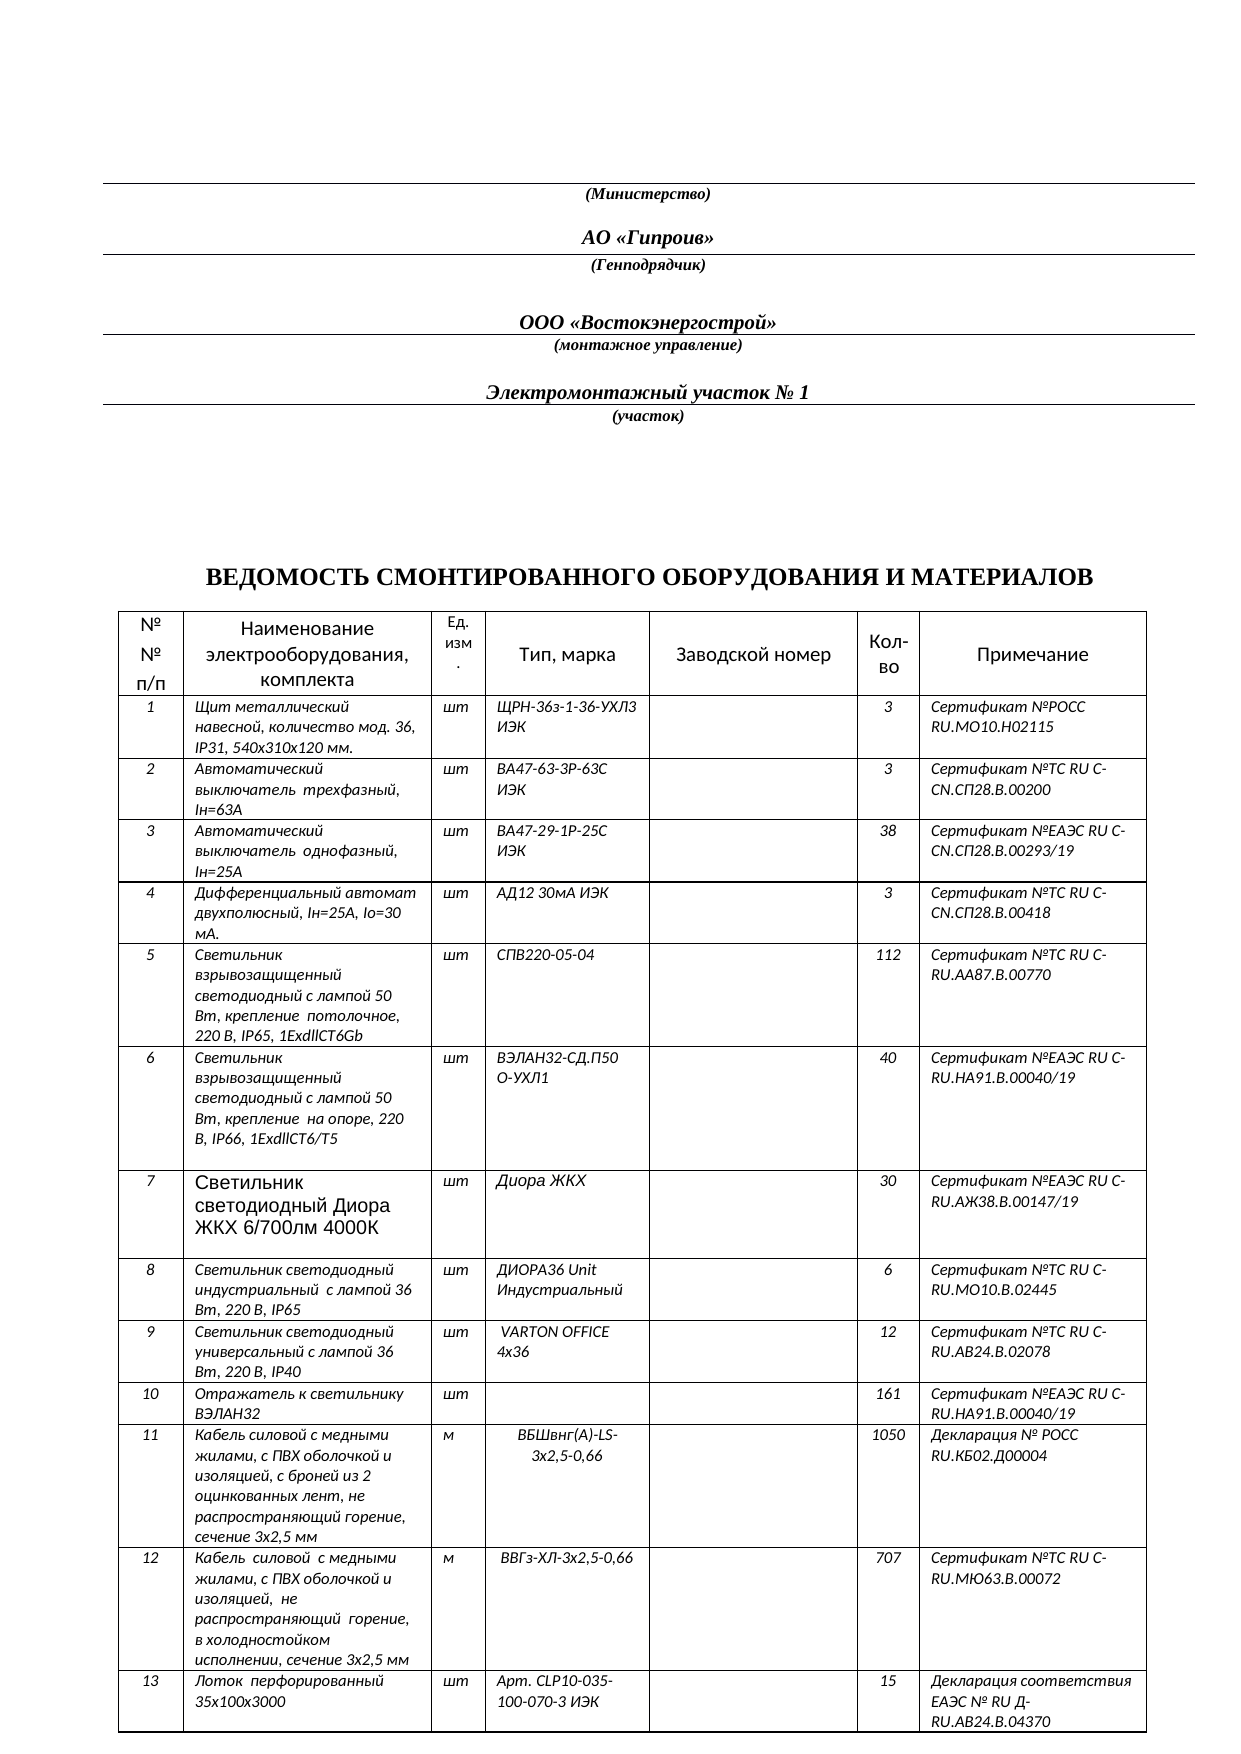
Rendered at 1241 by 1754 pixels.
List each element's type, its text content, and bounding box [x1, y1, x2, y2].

table_cell ВВГз-ХЛ-3х2,5-0,66 [486, 1548, 649, 1669]
table_cell АД12 30мА ИЭК [486, 883, 649, 943]
table_cell [650, 1425, 857, 1547]
table_header Кол-во [858, 612, 919, 695]
table_cell шт [432, 883, 485, 943]
table_cell 9 [119, 1321, 183, 1382]
table_cell Автоматический выключатель трехфазный, Iн=63А [184, 759, 431, 819]
table_cell м [432, 1548, 485, 1669]
table_cell шт [432, 1383, 485, 1424]
table_cell Светильник светодиодный Диора ЖКХ 6/700лм 4000К [184, 1171, 431, 1258]
table_cell Лоток перфорированный 35х100х3000 [184, 1671, 431, 1731]
table_cell 3 [858, 696, 919, 757]
table_cell Сертификат №ТС RU C-RU.АА87.В.00770 [920, 944, 1146, 1046]
table_cell 38 [858, 820, 919, 881]
table_header Заводской номер [650, 612, 857, 695]
table_cell 5 [119, 944, 183, 1046]
table_cell СПВ220-05-04 [486, 944, 649, 1046]
table_cell [650, 1047, 857, 1170]
table_cell Декларация соответствия ЕАЭС № RU Д-RU.АВ24.В.04370 [920, 1671, 1146, 1731]
table_cell [650, 759, 857, 819]
table_cell VARTON OFFICЕ 4х36 [486, 1321, 649, 1382]
table_cell Диора ЖКХ [486, 1171, 649, 1258]
table_cell 30 [858, 1171, 919, 1258]
table_cell 12 [858, 1321, 919, 1382]
table_cell [1195, 93, 1240, 142]
table_cell 11 [119, 1425, 183, 1547]
table_cell Светильник светодиодный универсальный с лампой 36 Вт, 220 В, IP40 [184, 1321, 431, 1382]
table_cell ВЭЛАН32-СД.П50 О-УХЛ1 [486, 1047, 649, 1170]
table_cell [1195, 254, 1240, 296]
table_cell 6 [119, 1047, 183, 1170]
table_cell Сертификат №ТС RU C-RU.МО10.В.02445 [920, 1259, 1146, 1320]
table_cell [1195, 225, 1240, 254]
table_cell шт [432, 1259, 485, 1320]
table_cell шт [432, 820, 485, 881]
table_cell шт [432, 1321, 485, 1382]
table_cell Сертификат №ТС RU C-CN.СП28.В.00418 [920, 883, 1146, 943]
table_cell 1 [119, 696, 183, 757]
table_cell [650, 696, 857, 757]
table_cell 1050 [858, 1425, 919, 1547]
table_cell АО «Гипроив» [103, 225, 1194, 254]
table_cell 40 [858, 1047, 919, 1170]
table_cell Светильник взрывозащищенный светодиодный с лампой 50 Вт, крепление потолочное, 220 В, IP65, 1ExdllCT6Gb [184, 944, 431, 1046]
table_cell ВА47-63-3Р-63С ИЭК [486, 759, 649, 819]
table_header №№ п/п [119, 612, 183, 695]
table_cell Кабель силовой с медными жилами, с ПВХ оболочкой и изоляцией, с броней из 2 оцинкованных лент, не распространяющий горение, сечение 3х2,5 мм [184, 1425, 431, 1547]
table_cell [1195, 183, 1240, 225]
table_cell [103, 142, 1194, 183]
table_cell Сертификат №ЕАЭС RU C-RU.АЖ38.В.00147/19 [920, 1171, 1146, 1258]
table_cell шт [432, 944, 485, 1046]
table_cell 3 [858, 883, 919, 943]
table_cell шт [432, 1047, 485, 1170]
table_cell 3 [858, 759, 919, 819]
table_cell 112 [858, 944, 919, 1046]
table_cell 10 [119, 1383, 183, 1424]
table_cell Сертификат №РОСС RU.МО10.Н02115 [920, 696, 1146, 757]
table_cell ДИОРА36 Unit Индустриальный [486, 1259, 649, 1320]
table_cell Автоматический выключатель однофазный, Iн=25А [184, 820, 431, 881]
table_cell [650, 1671, 857, 1731]
table_cell [650, 1548, 857, 1669]
table_cell Сертификат №ТС RU C-RU.МЮ63.В.00072 [920, 1548, 1146, 1669]
table_header Наименование электрооборудования, комплекта [184, 612, 431, 695]
table_cell Сертификат №ЕАЭС RU C-RU.НА91.В.00040/19 [920, 1047, 1146, 1170]
table_cell Кабель силовой с медными жилами, с ПВХ оболочкой и изоляцией, не распространяющий горение, в холодностойком исполнении, сечение 3х2,5 мм [184, 1548, 431, 1669]
table_cell ООО «Востокэнергострой» [103, 296, 1194, 334]
table_cell [650, 1321, 857, 1382]
table_cell 8 [119, 1259, 183, 1320]
table_cell Светильник взрывозащищенный светодиодный с лампой 50 Вт, крепление на опоре, 220 В, IP66, 1ExdllCT6/Т5 [184, 1047, 431, 1170]
table_cell Щит металлический навесной, количество мод. 36, IP31, 540х310х120 мм. [184, 696, 431, 757]
table_cell 12 [119, 1548, 183, 1669]
table_cell Отражатель к светильнику ВЭЛАН32 [184, 1383, 431, 1424]
table_cell 707 [858, 1548, 919, 1669]
table_cell [1195, 142, 1240, 183]
table_header Ед. изм. [432, 612, 485, 695]
table_cell 161 [858, 1383, 919, 1424]
table_header Тип, марка [486, 612, 649, 695]
table_cell шт [432, 696, 485, 757]
table_cell Арт. CLP10-035-100-070-3 ИЭК [486, 1671, 649, 1731]
table_cell Электромонтажный участок № 1 [103, 376, 1194, 404]
table_cell Светильник светодиодный индустриальный с лампой 36 Вт, 220 В, IP65 [184, 1259, 431, 1320]
table_cell ЩРН-36з-1-36-УХЛ3 ИЭК [486, 696, 649, 757]
table_cell [650, 883, 857, 943]
table_header [1195, 44, 1240, 93]
table_cell шт [432, 1171, 485, 1258]
table_cell [1195, 334, 1240, 376]
table_cell [650, 820, 857, 881]
table_cell ВА47-29-1Р-25С ИЭК [486, 820, 649, 881]
table_cell (Генподрядчик) [103, 255, 1194, 296]
table_cell ВБШвнг(А)-LS-3х2,5-0,66 [486, 1425, 649, 1547]
table_cell м [432, 1425, 485, 1547]
table_cell [650, 1259, 857, 1320]
table_cell [650, 1171, 857, 1258]
table_cell [1195, 296, 1240, 334]
table_cell [650, 944, 857, 1046]
text ВЕДОМОСТЬ СМОНТИРОВАННОГО ОБОРУДОВАНИЯ И МАТЕРИАЛОВ [148, 562, 1152, 590]
table_cell [103, 93, 1194, 142]
table_cell (монтажное управление) [103, 335, 1194, 376]
table_header Примечание [920, 612, 1146, 695]
table_cell Сертификат №ЕАЭС RU C-CN.СП28.В.00293/19 [920, 820, 1146, 881]
table_cell (Министерство) [103, 184, 1194, 225]
table_cell 13 [119, 1671, 183, 1731]
table_cell [1195, 376, 1240, 404]
table_cell Сертификат №ТС RU C-CN.СП28.В.00200 [920, 759, 1146, 819]
table_cell шт [432, 759, 485, 819]
table_cell [650, 1383, 857, 1424]
table_header [103, 44, 1194, 93]
table_cell 7 [119, 1171, 183, 1258]
table_cell шт [432, 1671, 485, 1731]
table_cell 3 [119, 820, 183, 881]
table_cell 4 [119, 883, 183, 943]
table_cell Дифференциальный автомат двухполюсный, Iн=25А, Io=30 мА. [184, 883, 431, 943]
table_cell Сертификат №ТС RU C-RU.АВ24.В.02078 [920, 1321, 1146, 1382]
table_cell [1195, 404, 1240, 447]
table_cell (участок) [103, 405, 1194, 447]
table_cell 2 [119, 759, 183, 819]
table_cell [486, 1383, 649, 1424]
table_cell 15 [858, 1671, 919, 1731]
table_cell Сертификат №ЕАЭС RU C-RU.НА91.В.00040/19 [920, 1383, 1146, 1424]
table_cell Декларация № РОСС RU.КБ02.Д00004 [920, 1425, 1146, 1547]
table_cell 6 [858, 1259, 919, 1320]
